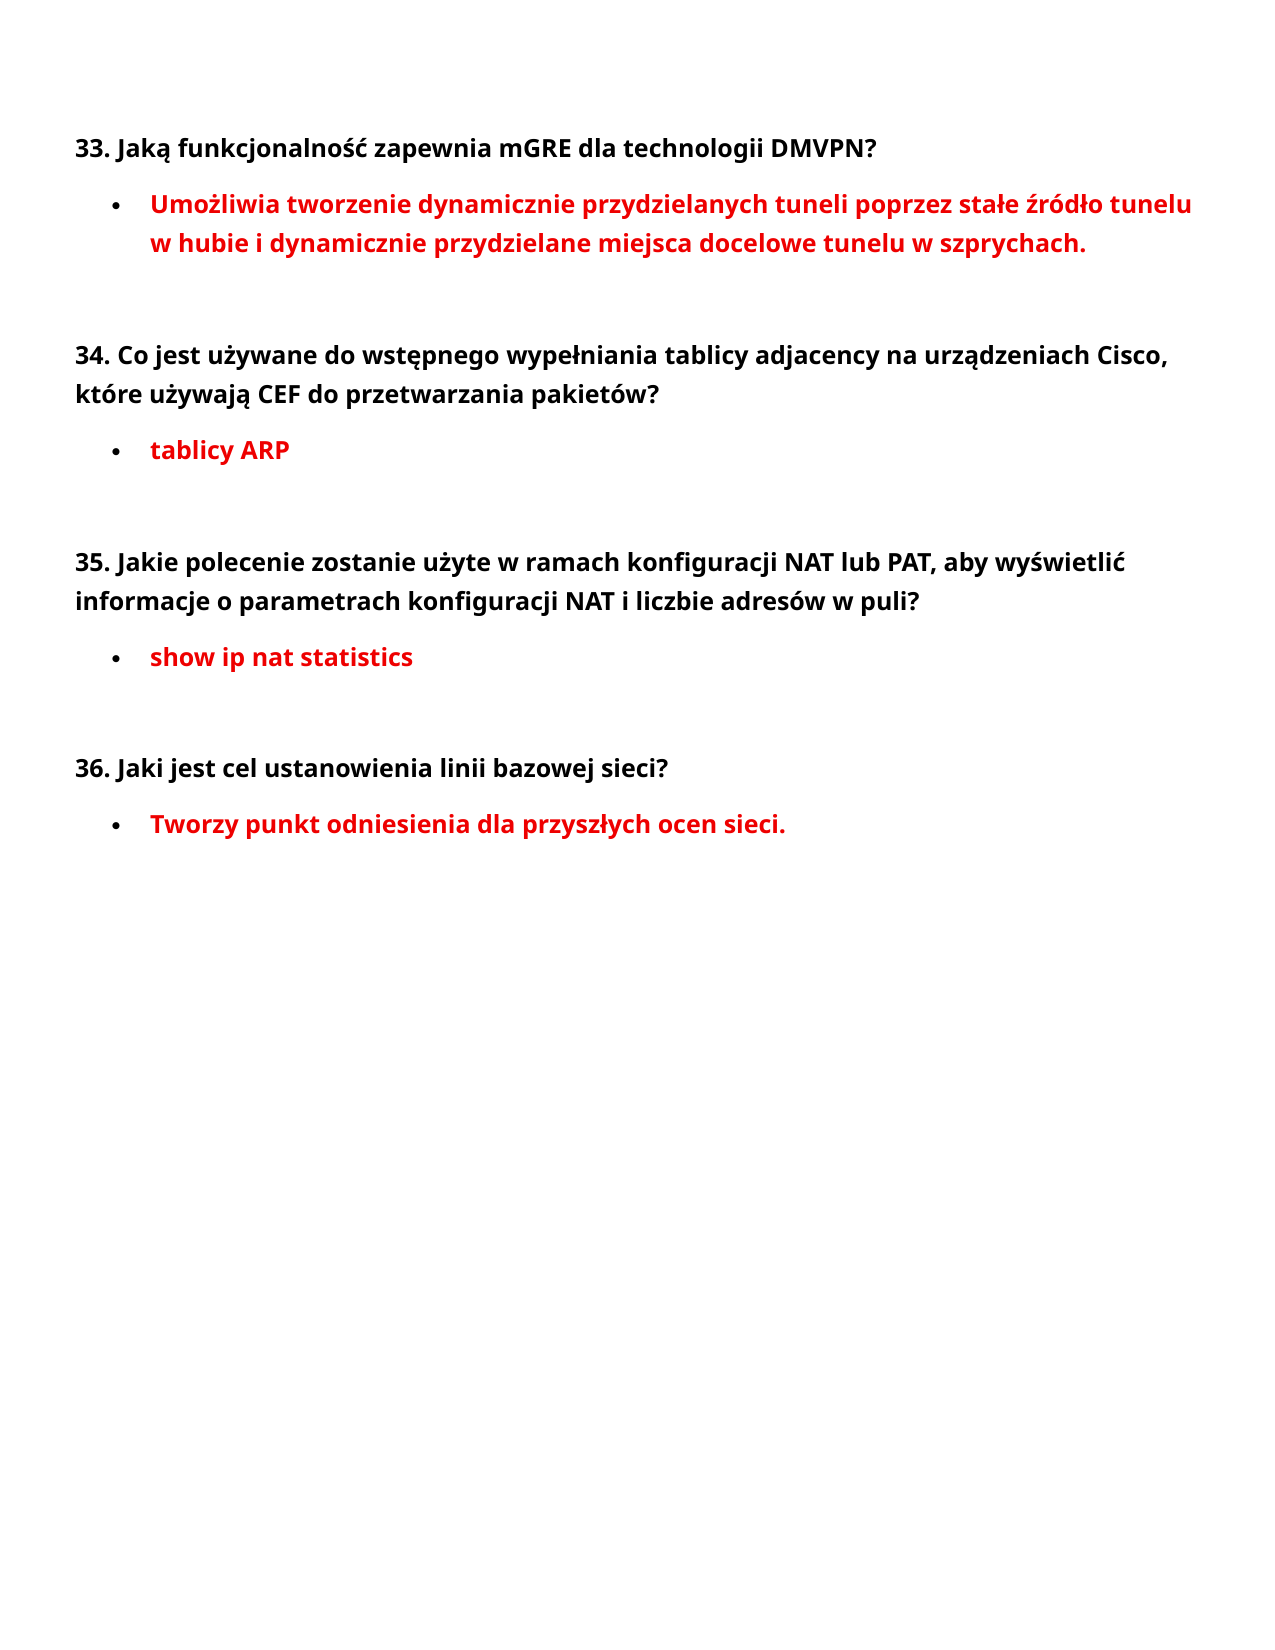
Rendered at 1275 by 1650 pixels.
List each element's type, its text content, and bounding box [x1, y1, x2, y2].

list show ip nat statistics [112, 639, 1200, 673]
list tablicy ARP [112, 432, 1200, 467]
text 36. Jaki jest cel ustanowienia linii bazowej sieci? [75, 751, 1200, 785]
list Tworzy punkt odniesienia dla przyszłych ocen sieci. [112, 807, 1200, 841]
list Umożliwia tworzenie dynamicznie przydzielanych tuneli poprzez stałe źródło tunelu w hubie i dynamicznie przydzielane miejsca docelowe tunelu w szprychach. [112, 187, 1200, 260]
text 33. Jaką funkcjonalność zapewnia mGRE dla technologii DMVPN? [75, 131, 1200, 165]
text 34. Co jest używane do wstępnego wypełniania tablicy adjacency na urządzeniach Cisco, które używają CEF do przetwarzania pakietów? [75, 337, 1200, 411]
text 35. Jakie polecenie zostanie użyte w ramach konfiguracji NAT lub PAT, aby wyświetlić informacje o parametrach konfiguracji NAT i liczbie adresów w puli? [75, 544, 1200, 617]
